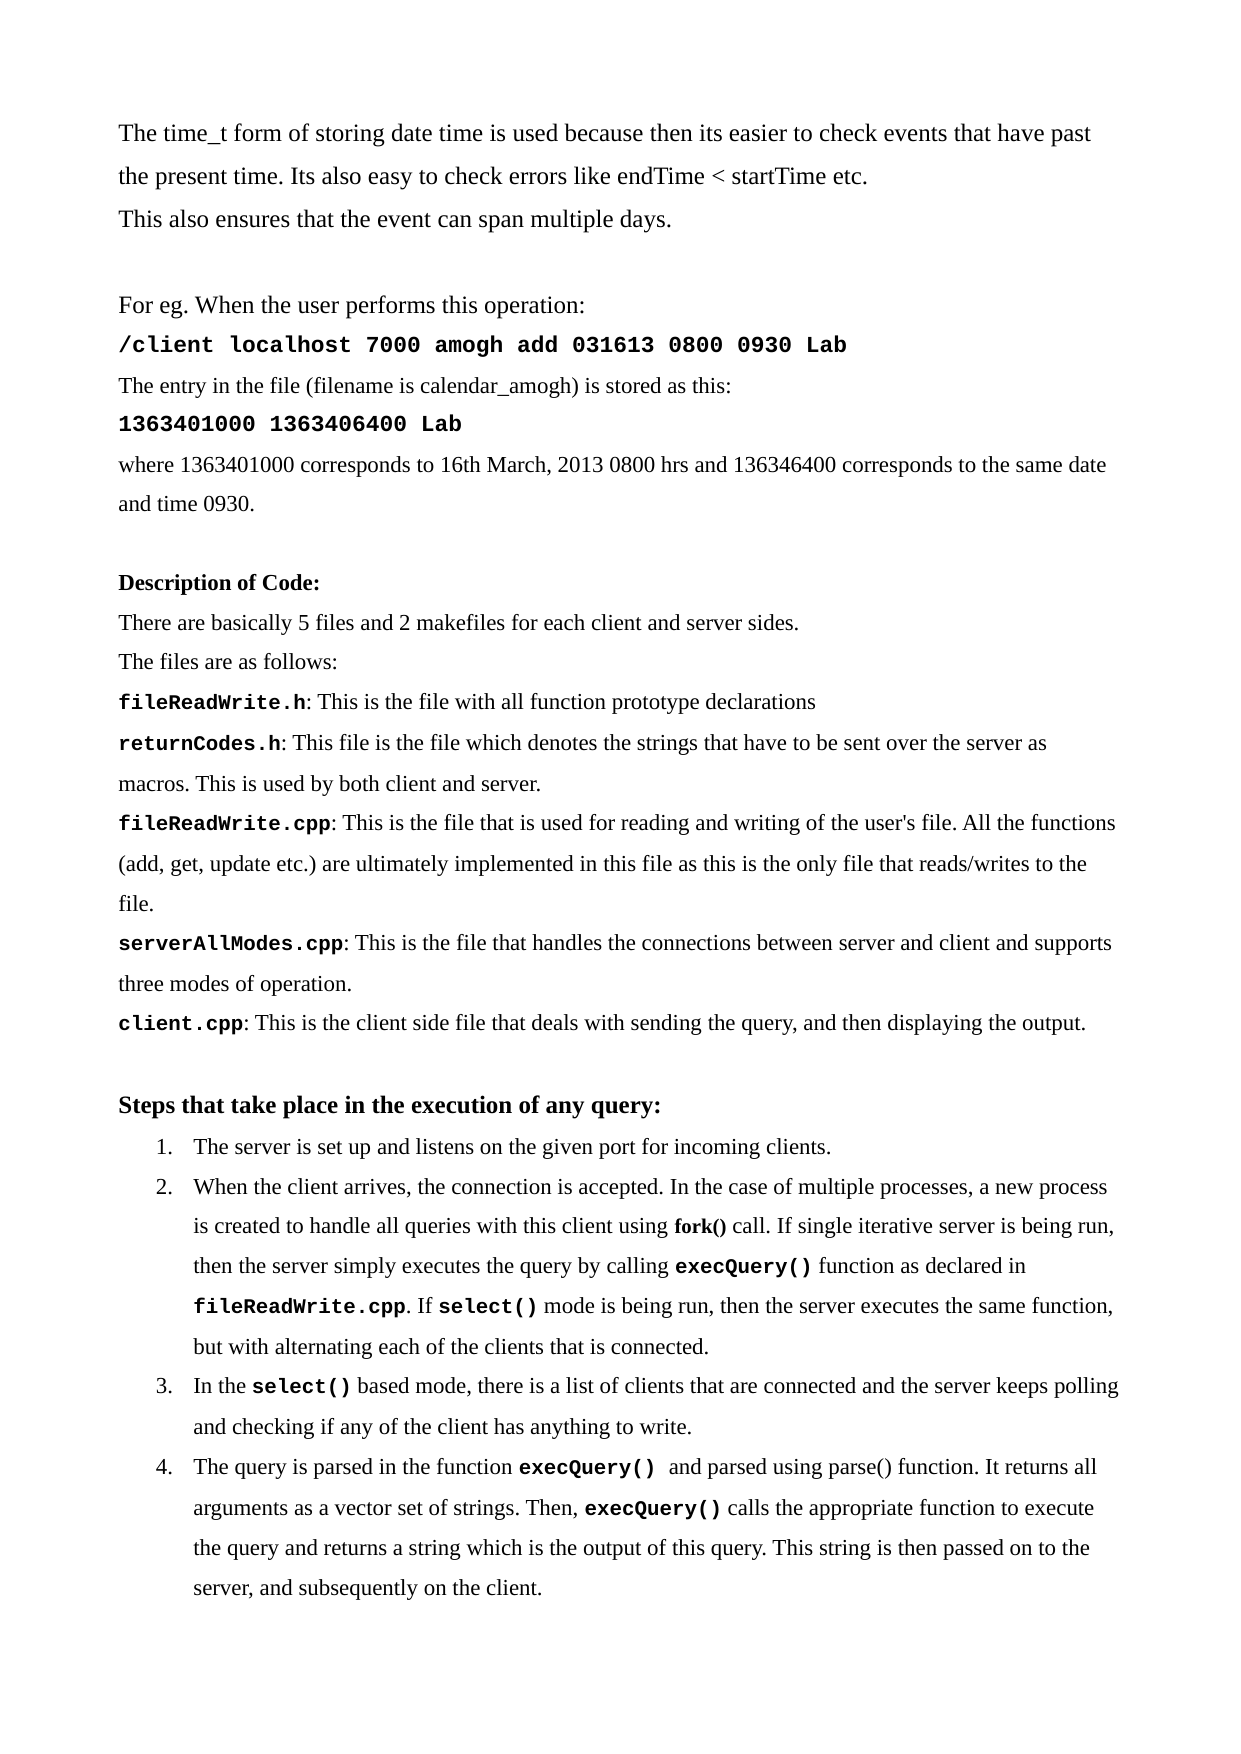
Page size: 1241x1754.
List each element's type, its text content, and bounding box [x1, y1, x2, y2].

text The time_t form of storing date time is used because then its easier to check events that have past the present time. Its also easy to check errors like endTime < startTime etc. [118, 118, 1122, 190]
text The entry in the file (filename is calendar_amogh) is stored as this: [118, 373, 1122, 399]
text /client localhost 7000 amogh add 031613 0800 0930 Lab [118, 334, 1122, 360]
text fileReadWrite.cpp: This is the file that is used for reading and writing of the user's file. All the functions (add, get, update etc.) are ultimately implemented in this file as this is the only file that reads/writes to the file. [118, 809, 1122, 916]
text The files are as follows: fileReadWrite.h: This is the file with all function prototype declarations [118, 648, 1122, 715]
text For eg. When the user performs this operation: [118, 291, 1122, 319]
text client.cpp: This is the client side file that deals with sending the query, and then displaying the output. [118, 1009, 1122, 1037]
text Steps that take place in the execution of any query: [118, 1090, 1122, 1119]
text Description of Code: There are basically 5 files and 2 makefiles for each client and server sides. [118, 569, 1122, 635]
text 1363401000 1363406400 Lab [118, 412, 1122, 438]
list The query is parsed in the function execQuery() and parsed using parse() function. It returns all arguments as a vector set of strings. Then, execQuery() calls the appropriate function to execute the query and returns a string which is the output of this query. This string is then passed on to the server, and subsequently on the client. [156, 1453, 1122, 1600]
text returnCodes.h: This file is the file which denotes the strings that have to be sent over the server as macros. This is used by both client and server. [118, 729, 1122, 796]
list When the client arrives, the connection is accepted. In the case of multiple processes, a new process is created to handle all queries with this client using fork() call. If single iterative server is being run, then the server simply executes the query by calling execQuery() function as declared in fileReadWrite.cpp. If select() mode is being run, then the server executes the same function, but with alternating each of the clients that is connected. [156, 1173, 1122, 1359]
list The server is set up and listens on the given port for incoming clients. [156, 1133, 1122, 1159]
list In the select() based mode, there is a list of clients that are connected and the server keeps polling and checking if any of the client has anything to write. [156, 1373, 1122, 1440]
text serverAllModes.cpp: This is the file that handles the connections between server and client and supports three modes of operation. [118, 929, 1122, 996]
text This also ensures that the event can span multiple days. [118, 204, 1122, 233]
text where 1363401000 corresponds to 16th March, 2013 0800 hrs and 136346400 corresponds to the same date and time 0930. [118, 451, 1122, 517]
